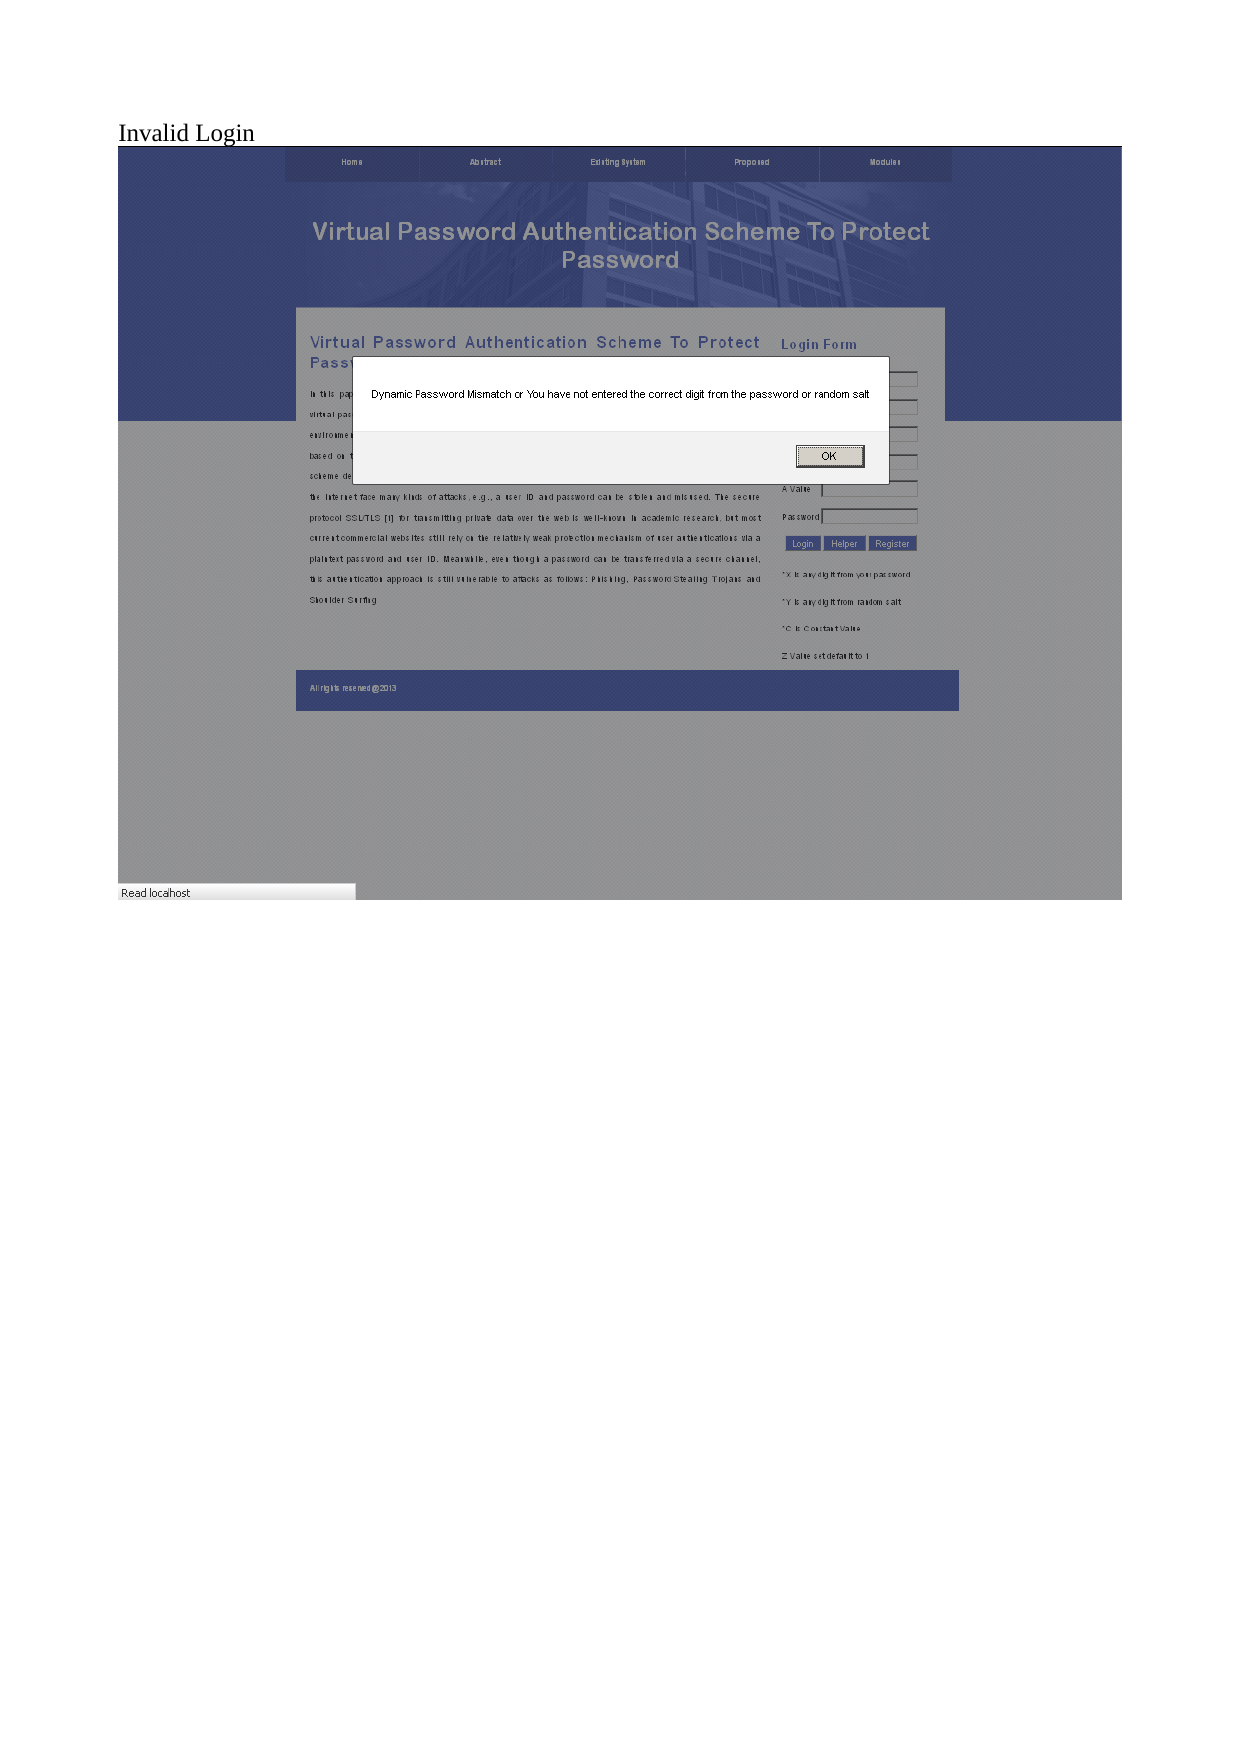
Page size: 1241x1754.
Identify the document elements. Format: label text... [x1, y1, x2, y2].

text Invalid Login [118, 118, 1122, 146]
picture [118, 146, 1122, 900]
